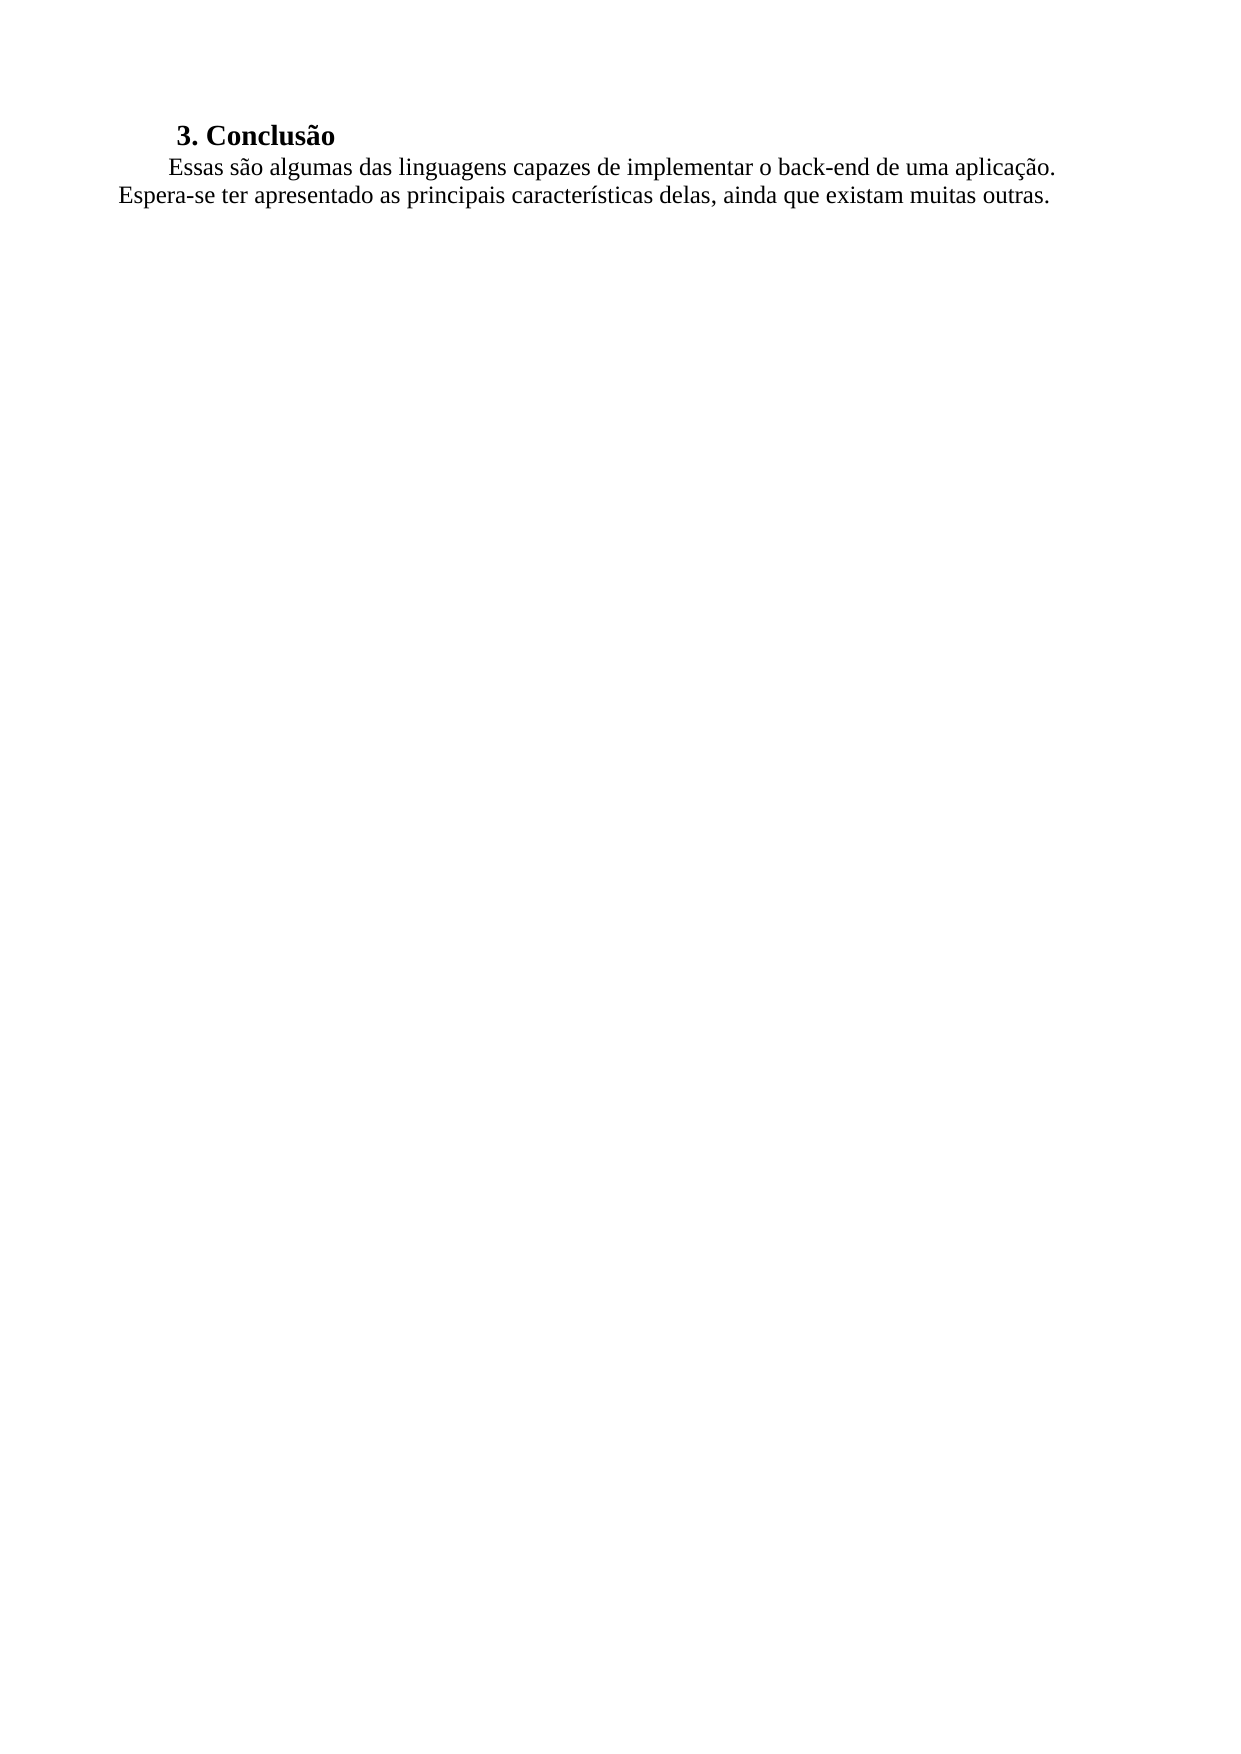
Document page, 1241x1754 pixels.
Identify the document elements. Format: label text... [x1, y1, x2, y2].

text 3. Conclusão [118, 118, 1122, 152]
text Essas são algumas das linguagens capazes de implementar o back-end de uma aplicação. Espera-se ter apresentado as principais características delas, ainda que existam muitas outras. [118, 152, 1122, 209]
